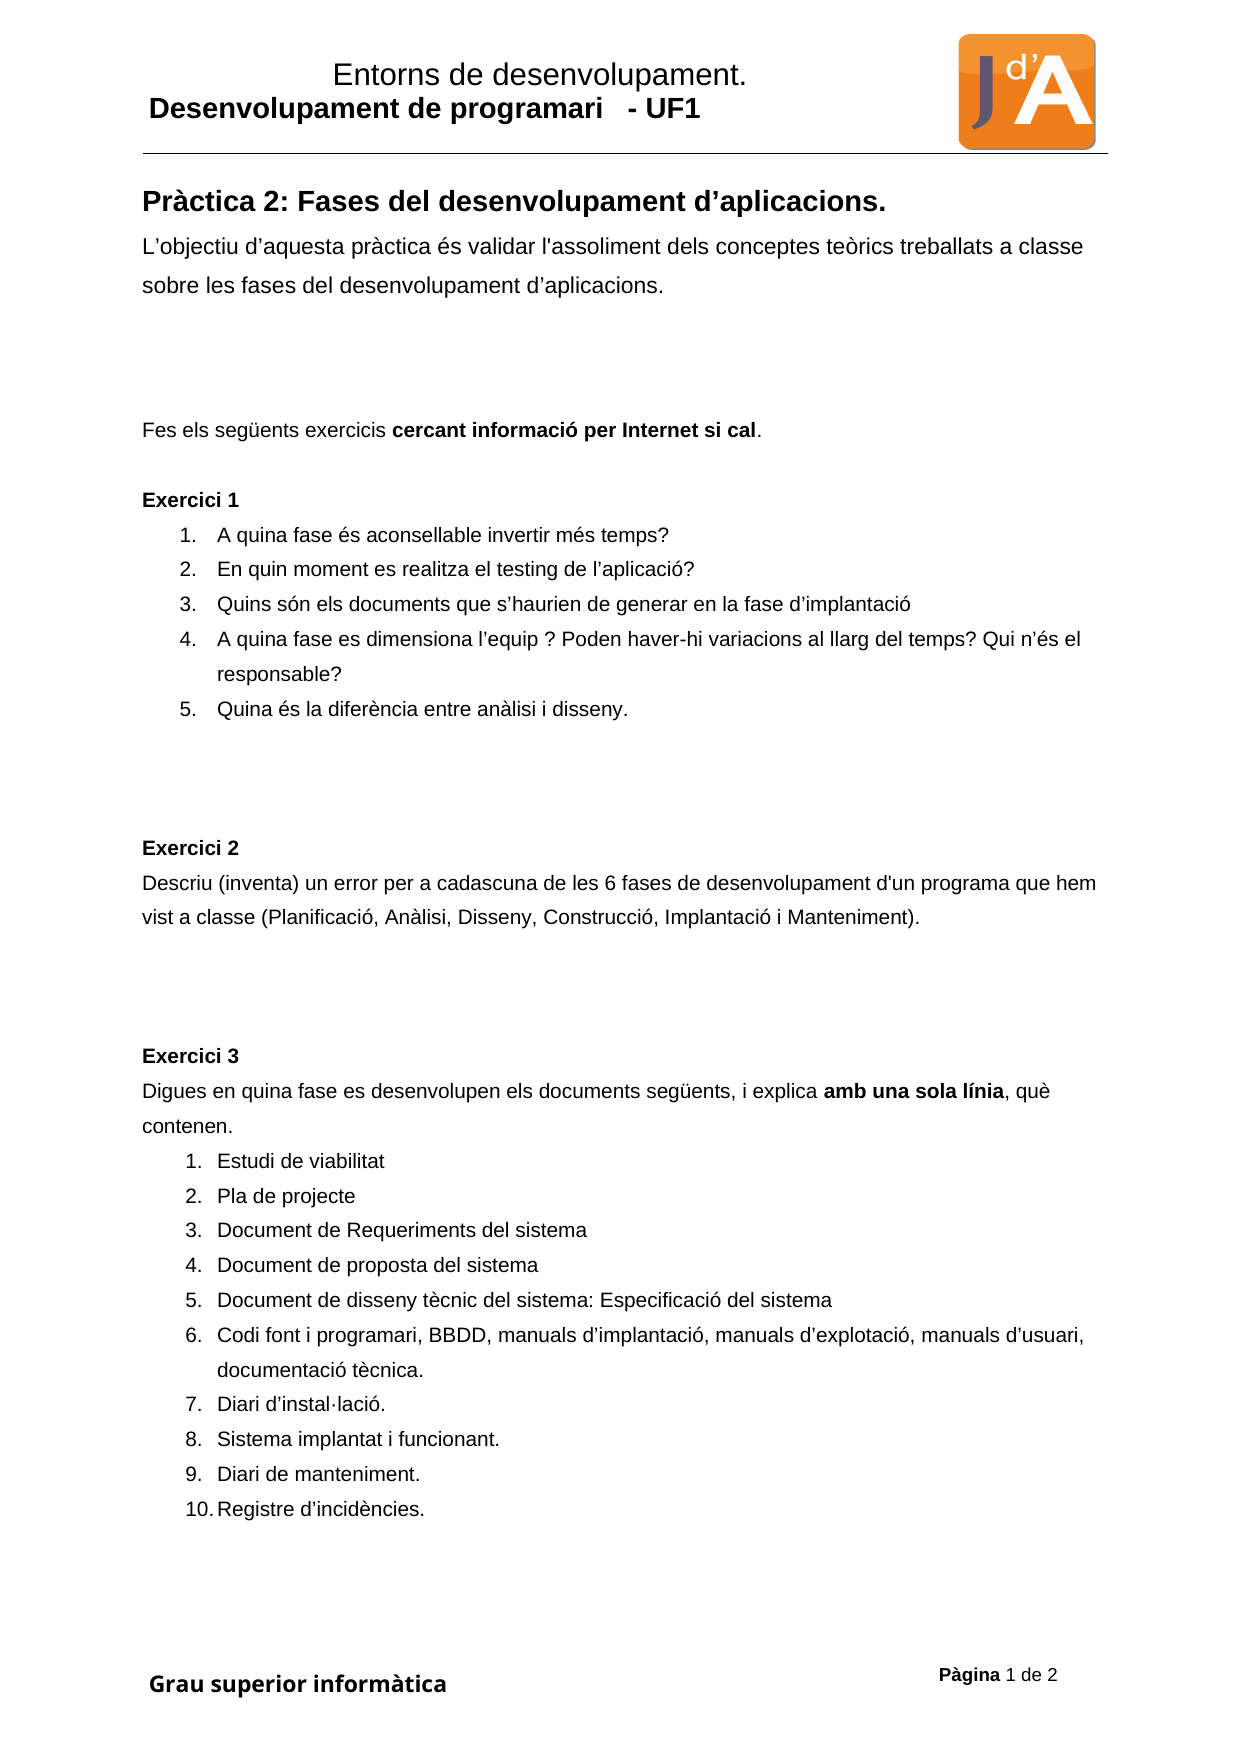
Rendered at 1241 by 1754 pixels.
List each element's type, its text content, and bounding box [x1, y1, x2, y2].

list Quina és la diferència entre anàlisi i disseny. [179, 697, 1107, 720]
text Exercici 2 [142, 836, 1107, 859]
text L’objectiu d’aquesta pràctica és validar l'assoliment dels conceptes teòrics treballats a classe sobre les fases del desenvolupament d’aplicacions. [142, 234, 1107, 298]
text Digues en quina fase es desenvolupen els documents següents, i explica amb una sola línia, què contenen. [142, 1080, 1107, 1138]
text Exercici 3 [142, 1045, 1107, 1068]
list A quina fase és aconsellable invertir més temps? [179, 523, 1107, 546]
text Fes els següents exercicis cercant informació per Internet si cal. [142, 419, 1107, 442]
list Document de disseny tècnic del sistema: Especificació del sistema [179, 1288, 1107, 1312]
list Diari d’instal·lació. [179, 1393, 1107, 1416]
list Diari de manteniment. [179, 1462, 1107, 1486]
list Sistema implantat i funcionant. [179, 1428, 1107, 1451]
list A quina fase es dimensiona l’equip ? Poden haver-hi variacions al llarg del temps? Qui n’és el responsable? [179, 627, 1107, 686]
list Estudi de viabilitat [179, 1149, 1107, 1173]
list Document de Requeriments del sistema [179, 1219, 1107, 1242]
text Descriu (inventa) un error per a cadascuna de les 6 fases de desenvolupament d'un programa que hem vist a classe (Planificació, Anàlisi, Disseny, Construcció, Implantació i Manteniment). [142, 871, 1107, 929]
text Exercici 1 [142, 488, 1107, 512]
list Pla de projecte [179, 1184, 1107, 1207]
text Pràctica 2: Fases del desenvolupament d’aplicacions. [142, 185, 1107, 218]
list Codi font i programari, BBDD, manuals d’implantació, manuals d’explotació, manuals d’usuari, documentació tècnica. [179, 1323, 1107, 1381]
list Registre d’incidències. [179, 1497, 1107, 1521]
list En quin moment es realitza el testing de l’aplicació? [179, 558, 1107, 581]
picture [958, 34, 1096, 150]
list Document de proposta del sistema [179, 1254, 1107, 1277]
list Quins són els documents que s’haurien de generar en la fase d’implantació [179, 593, 1107, 616]
